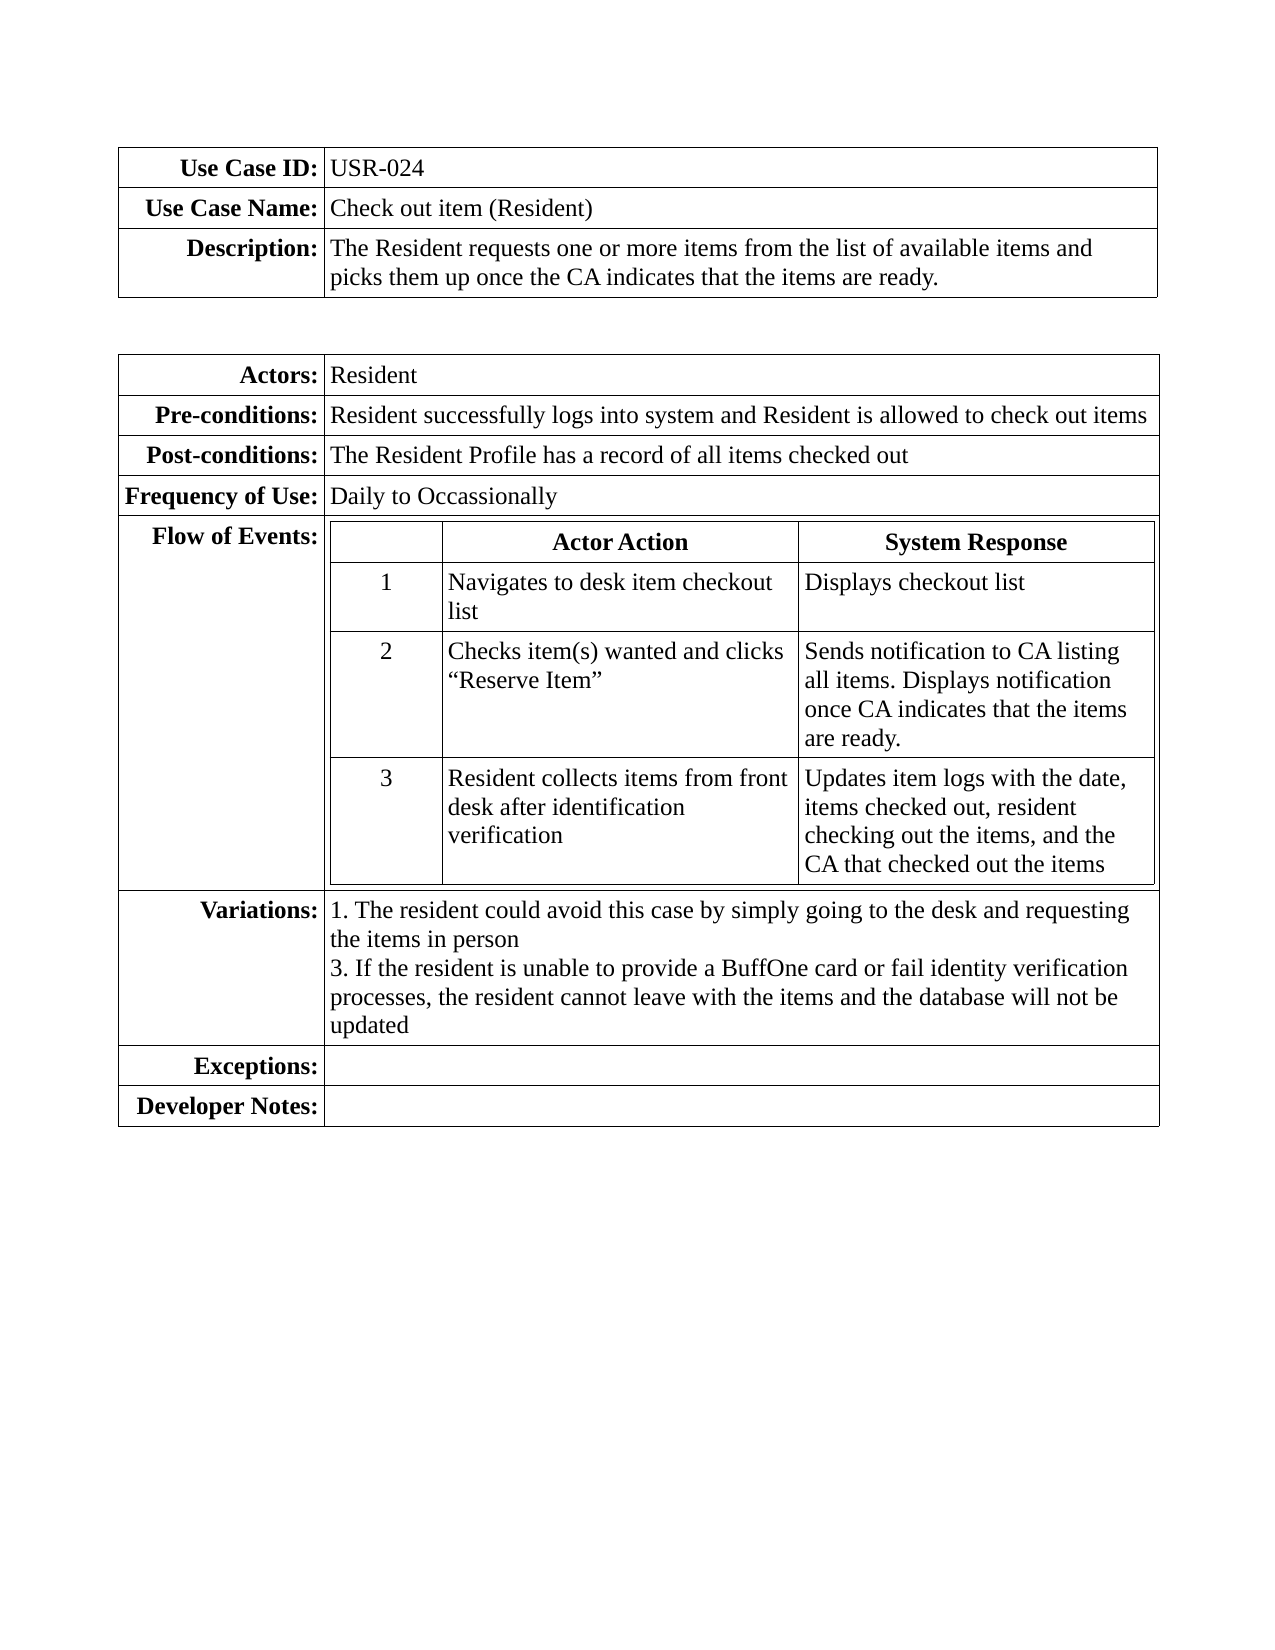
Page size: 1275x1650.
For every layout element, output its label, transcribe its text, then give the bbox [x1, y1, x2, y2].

table_cell Daily to Occassionally [325, 476, 1159, 515]
table_header USR-024 [325, 148, 1157, 187]
table_cell 1 [331, 563, 442, 631]
table_header System Response [799, 522, 1154, 562]
table_cell Developer Notes: [119, 1086, 324, 1126]
table_cell Resident successfully logs into system and Resident is allowed to check out items [325, 396, 1159, 435]
table_header Actor Action [443, 522, 798, 562]
table_cell 2 [331, 632, 442, 757]
table_cell Resident collects items from front desk after identification verification [443, 758, 798, 884]
table_cell [325, 1086, 1159, 1126]
table_cell 1. The resident could avoid this case by simply going to the desk and requesting the items in person 3. If the resident is unable to provide a BuffOne card or fail identity verification processes, the resident cannot leave with the items and the database will not be updated [325, 891, 1159, 1045]
table_header [331, 522, 442, 562]
table_cell [325, 516, 1159, 890]
table_cell Displays checkout list [799, 563, 1154, 631]
table_cell Navigates to desk item checkout list [443, 563, 798, 631]
table_header Resident [325, 355, 1159, 394]
table_cell Checks item(s) wanted and clicks “Reserve Item” [443, 632, 798, 757]
table_cell Pre-conditions: [119, 396, 324, 435]
table_header Actors: [119, 355, 324, 394]
table_cell Exceptions: [119, 1046, 324, 1085]
table_cell Use Case Name: [119, 188, 324, 227]
table_cell Sends notification to CA listing all items. Displays notification once CA indicates that the items are ready. [799, 632, 1154, 757]
table_cell 3 [331, 758, 442, 884]
table_cell Check out item (Resident) [325, 188, 1157, 227]
table_cell [325, 1046, 1159, 1085]
table_cell The Resident requests one or more items from the list of available items and picks them up once the CA indicates that the items are ready. [325, 229, 1157, 297]
table_cell Post-conditions: [119, 436, 324, 475]
table_cell Updates item logs with the date, items checked out, resident checking out the items, and the CA that checked out the items [799, 758, 1154, 884]
table_cell Flow of Events: [119, 516, 324, 890]
table_cell Variations: [119, 891, 324, 1045]
table_cell Frequency of Use: [119, 476, 324, 515]
table_header Use Case ID: [119, 148, 324, 187]
table_cell The Resident Profile has a record of all items checked out [325, 436, 1159, 475]
table_cell Description: [119, 229, 324, 297]
